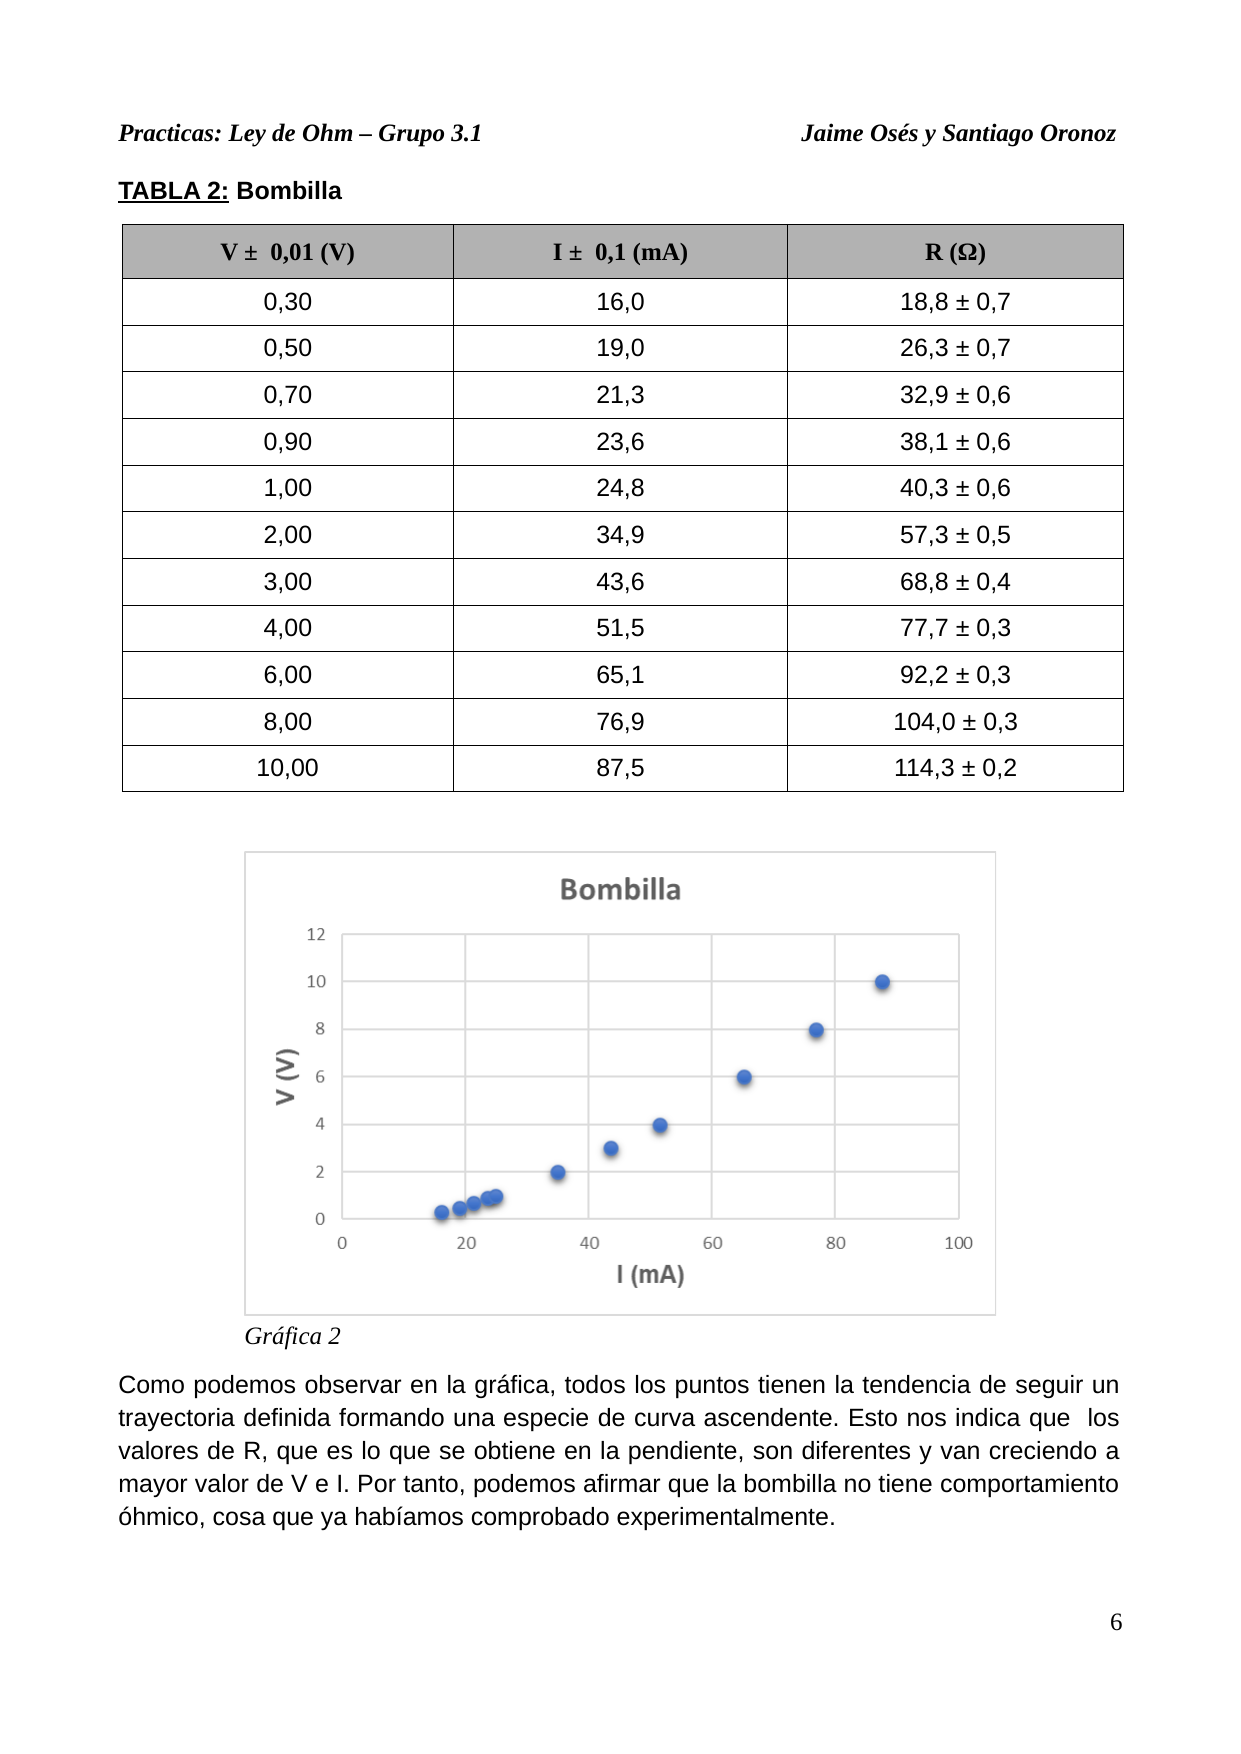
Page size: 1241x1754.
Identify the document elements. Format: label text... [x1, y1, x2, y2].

table_cell 19,0 [454, 326, 787, 371]
picture [244, 851, 997, 1316]
table_header V ± 0,01 (V) [123, 225, 453, 278]
table_header I ± 0,1 (mA) [454, 225, 787, 278]
table_cell 76,9 [454, 699, 787, 744]
table_cell 23,6 [454, 419, 787, 464]
text Como podemos observar en la gráfica, todos los puntos tienen la tendencia de seguir un trayectoria definida formando una especie de curva ascendente. Esto nos indica que los valores de R, que es lo que se obtiene en la pendiente, son diferentes y van creciendo a mayor valor de V e I. Por tanto, podemos afirmar que la bombilla no tiene comportamiento óhmico, cosa que ya habíamos comprobado experimentalmente. [118, 1370, 1122, 1531]
table_cell 8,00 [123, 699, 453, 744]
table_cell 43,6 [454, 559, 787, 604]
table_cell 92,2 ± 0,3 [788, 652, 1123, 698]
table_cell 1,00 [123, 466, 453, 511]
table_cell 0,90 [123, 419, 453, 464]
table_cell 10,00 [123, 746, 453, 791]
table_cell 40,3 ± 0,6 [788, 466, 1123, 511]
text TABLA 2: Bombilla [118, 176, 1122, 205]
table_cell 65,1 [454, 652, 787, 698]
table_cell 2,00 [123, 512, 453, 558]
table_cell 57,3 ± 0,5 [788, 512, 1123, 558]
table_cell 3,00 [123, 559, 453, 604]
table_cell 4,00 [123, 606, 453, 651]
table_cell 32,9 ± 0,6 [788, 372, 1123, 418]
table_cell 51,5 [454, 606, 787, 651]
table_cell 0,50 [123, 326, 453, 371]
table_cell 87,5 [454, 746, 787, 791]
table_cell 104,0 ± 0,3 [788, 699, 1123, 744]
table_cell 0,30 [123, 279, 453, 324]
table_cell 26,3 ± 0,7 [788, 326, 1123, 371]
table_cell 18,8 ± 0,7 [788, 279, 1123, 324]
table_cell 0,70 [123, 372, 453, 418]
table_cell 6,00 [123, 652, 453, 698]
table_cell 21,3 [454, 372, 787, 418]
table_cell 114,3 ± 0,2 [788, 746, 1123, 791]
table_cell 68,8 ± 0,4 [788, 559, 1123, 604]
text Gráfica 2 [244, 1316, 996, 1349]
table_cell 24,8 [454, 466, 787, 511]
table_cell 77,7 ± 0,3 [788, 606, 1123, 651]
table_cell 38,1 ± 0,6 [788, 419, 1123, 464]
table_cell 34,9 [454, 512, 787, 558]
table_header R (Ω) [788, 225, 1123, 278]
table_cell 16,0 [454, 279, 787, 324]
